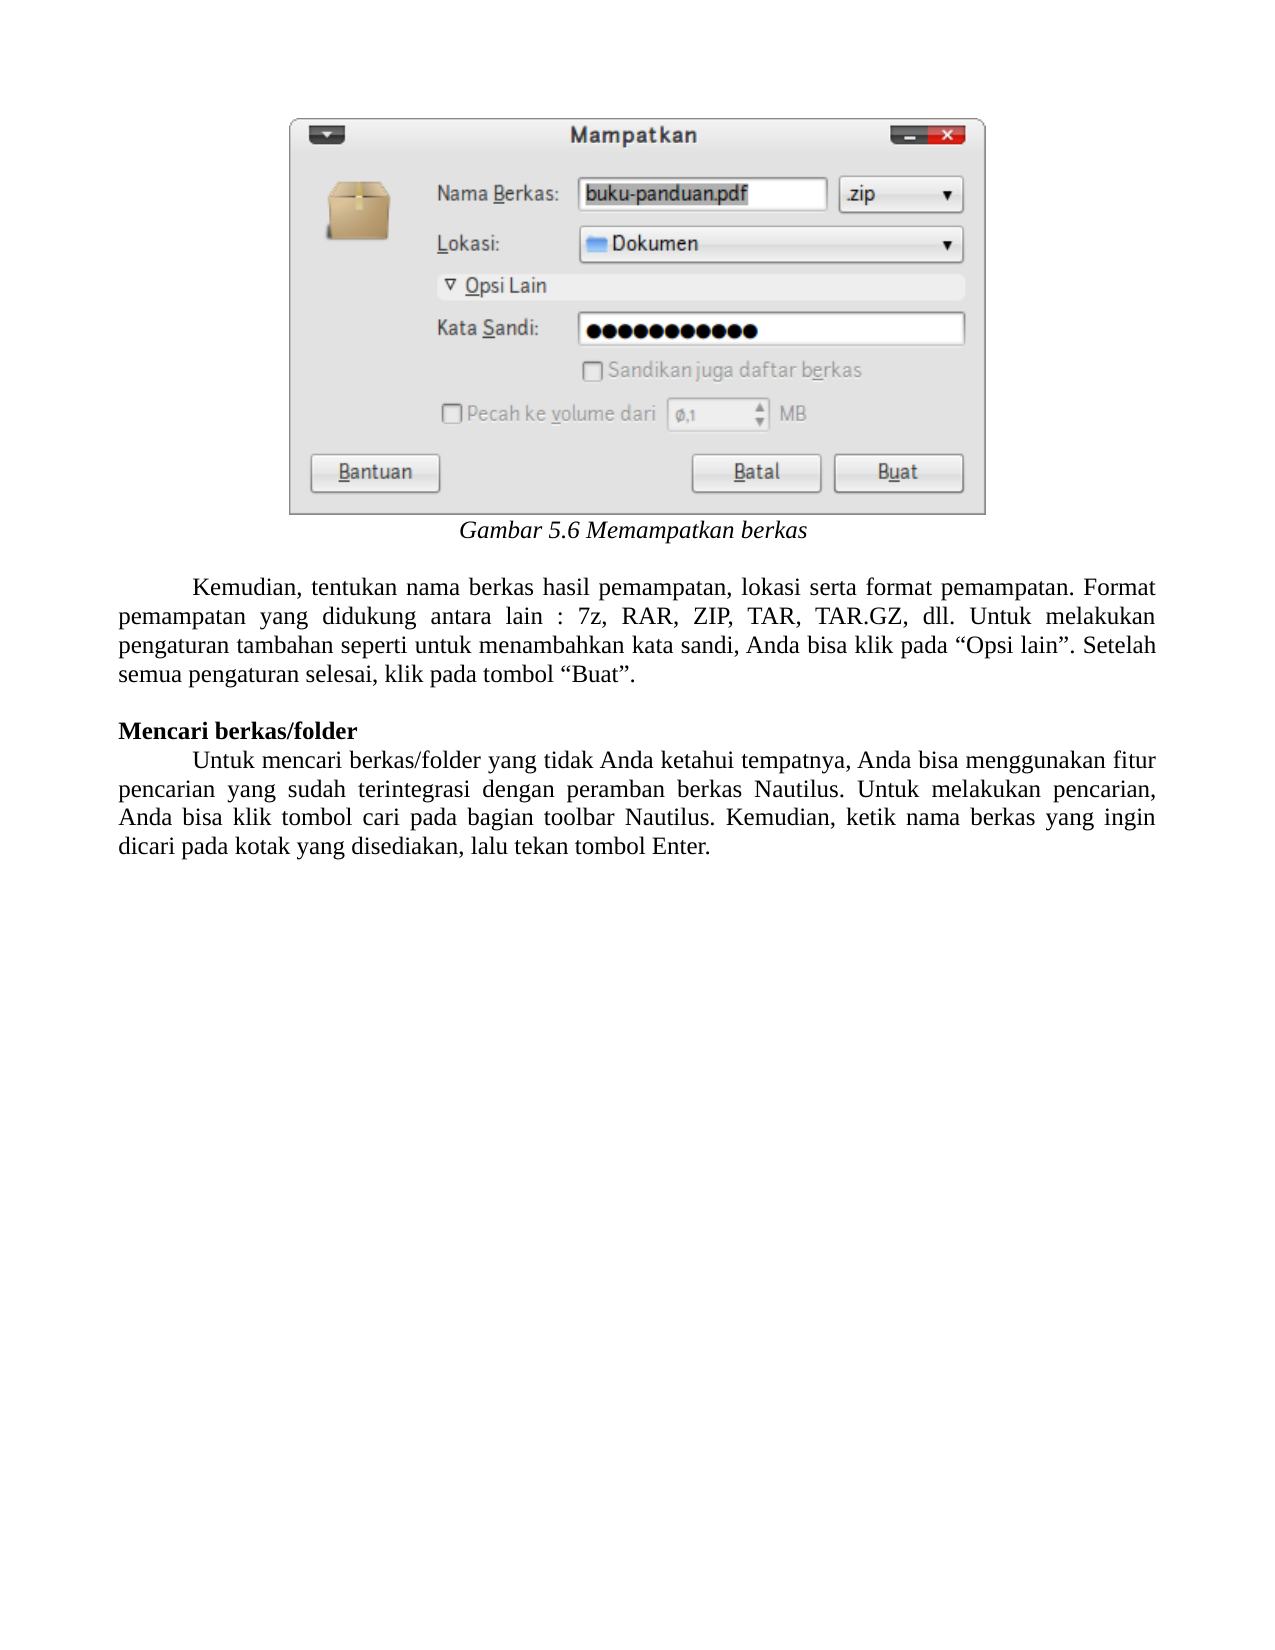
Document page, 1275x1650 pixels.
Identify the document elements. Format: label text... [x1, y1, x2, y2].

text Untuk mencari berkas/folder yang tidak Anda ketahui tempatnya, Anda bisa menggunakan fitur pencarian yang sudah terintegrasi dengan peramban berkas Nautilus. Untuk melakukan pencarian, Anda bisa klik tombol cari pada bagian toolbar Nautilus. Kemudian, ketik nama berkas yang ingin dicari pada kotak yang disediakan, lalu tekan tombol Enter. [118, 745, 1157, 860]
text Mencari berkas/folder [118, 716, 1157, 745]
text Gambar 5.6 Memampatkan berkas [118, 515, 1157, 544]
picture [289, 118, 986, 515]
text Kemudian, tentukan nama berkas hasil pemampatan, lokasi serta format pemampatan. Format pemampatan yang didukung antara lain : 7z, RAR, ZIP, TAR, TAR.GZ, dll. Untuk melakukan pengaturan tambahan seperti untuk menambahkan kata sandi, Anda bisa klik pada “Opsi lain”. Setelah semua pengaturan selesai, klik pada tombol “Buat”. [118, 572, 1157, 687]
